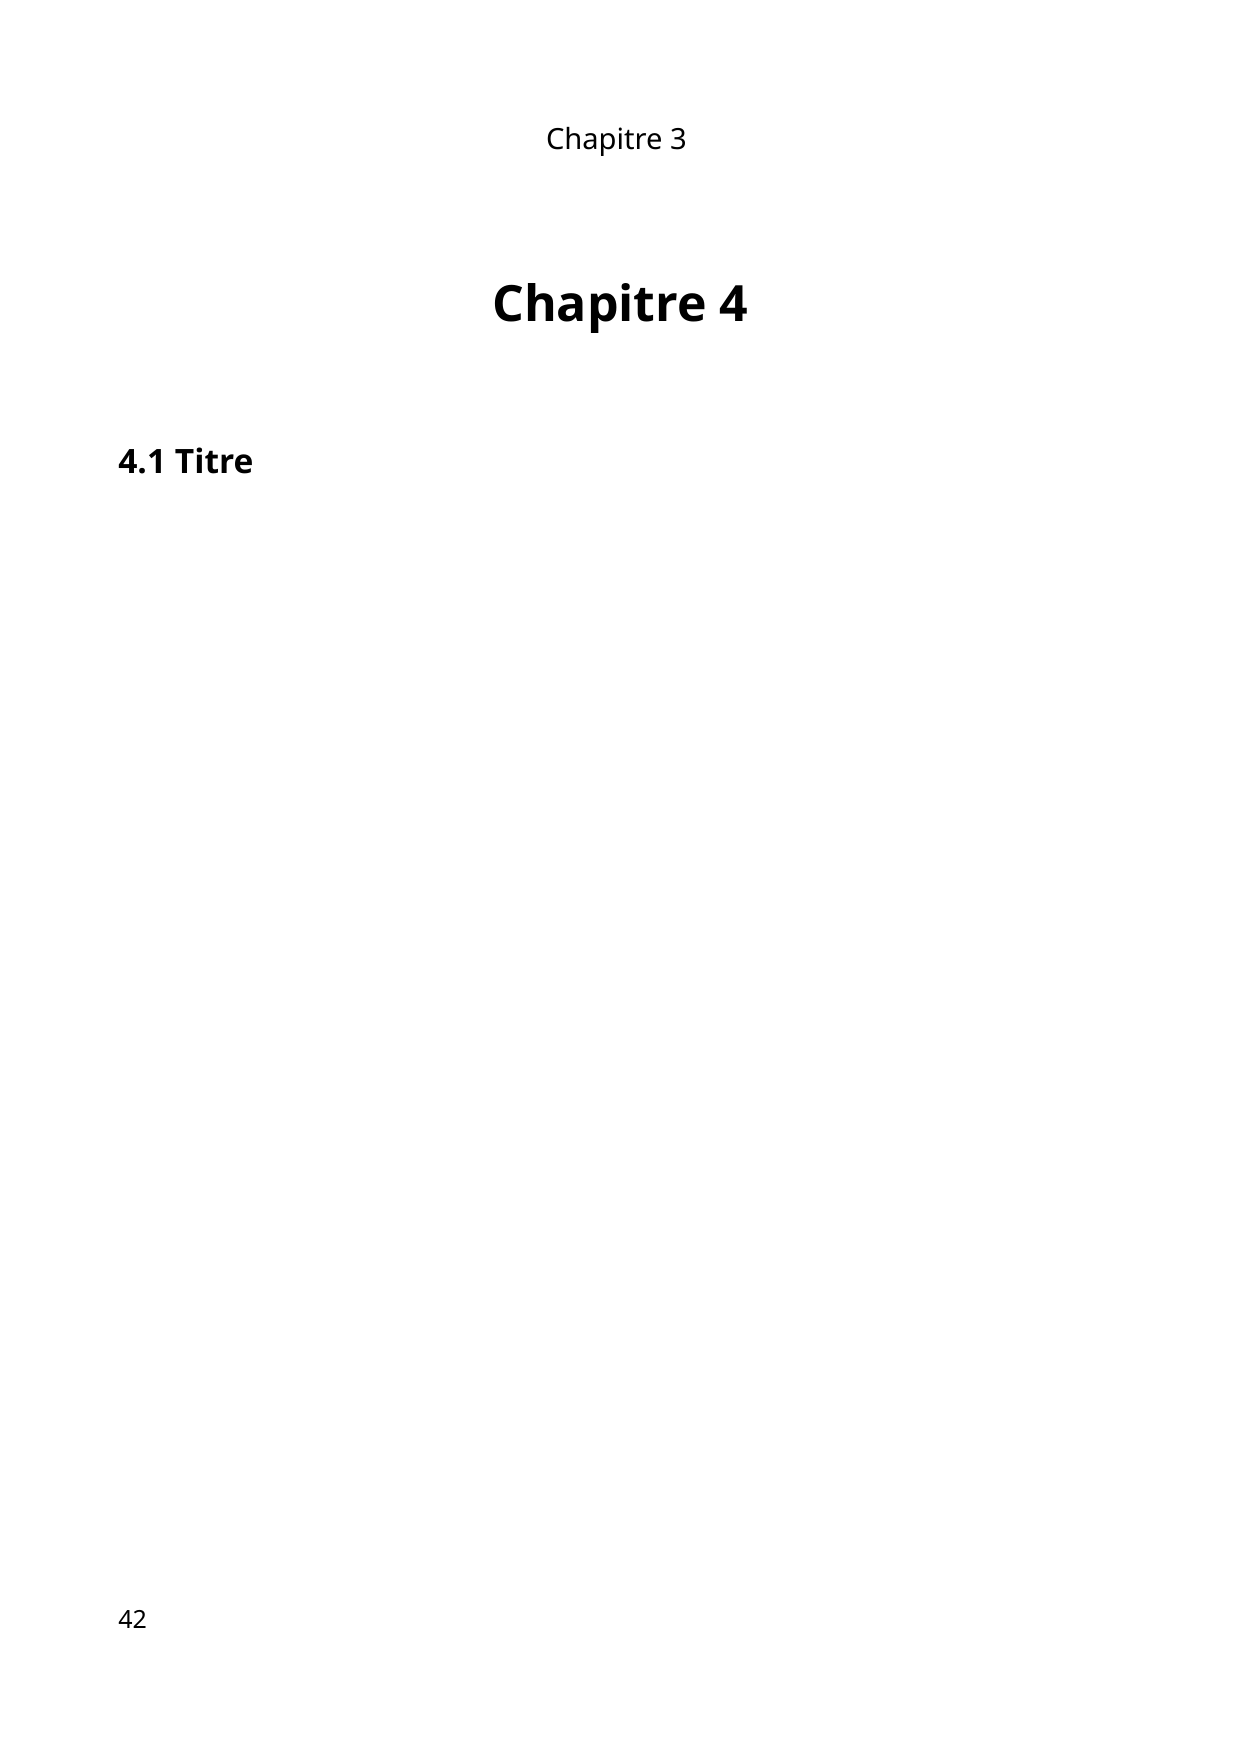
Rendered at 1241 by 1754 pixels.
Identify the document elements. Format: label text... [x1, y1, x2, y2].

subtitle Chapitre 4 [118, 268, 1122, 404]
subtitle 4.1 Titre [118, 437, 1122, 483]
